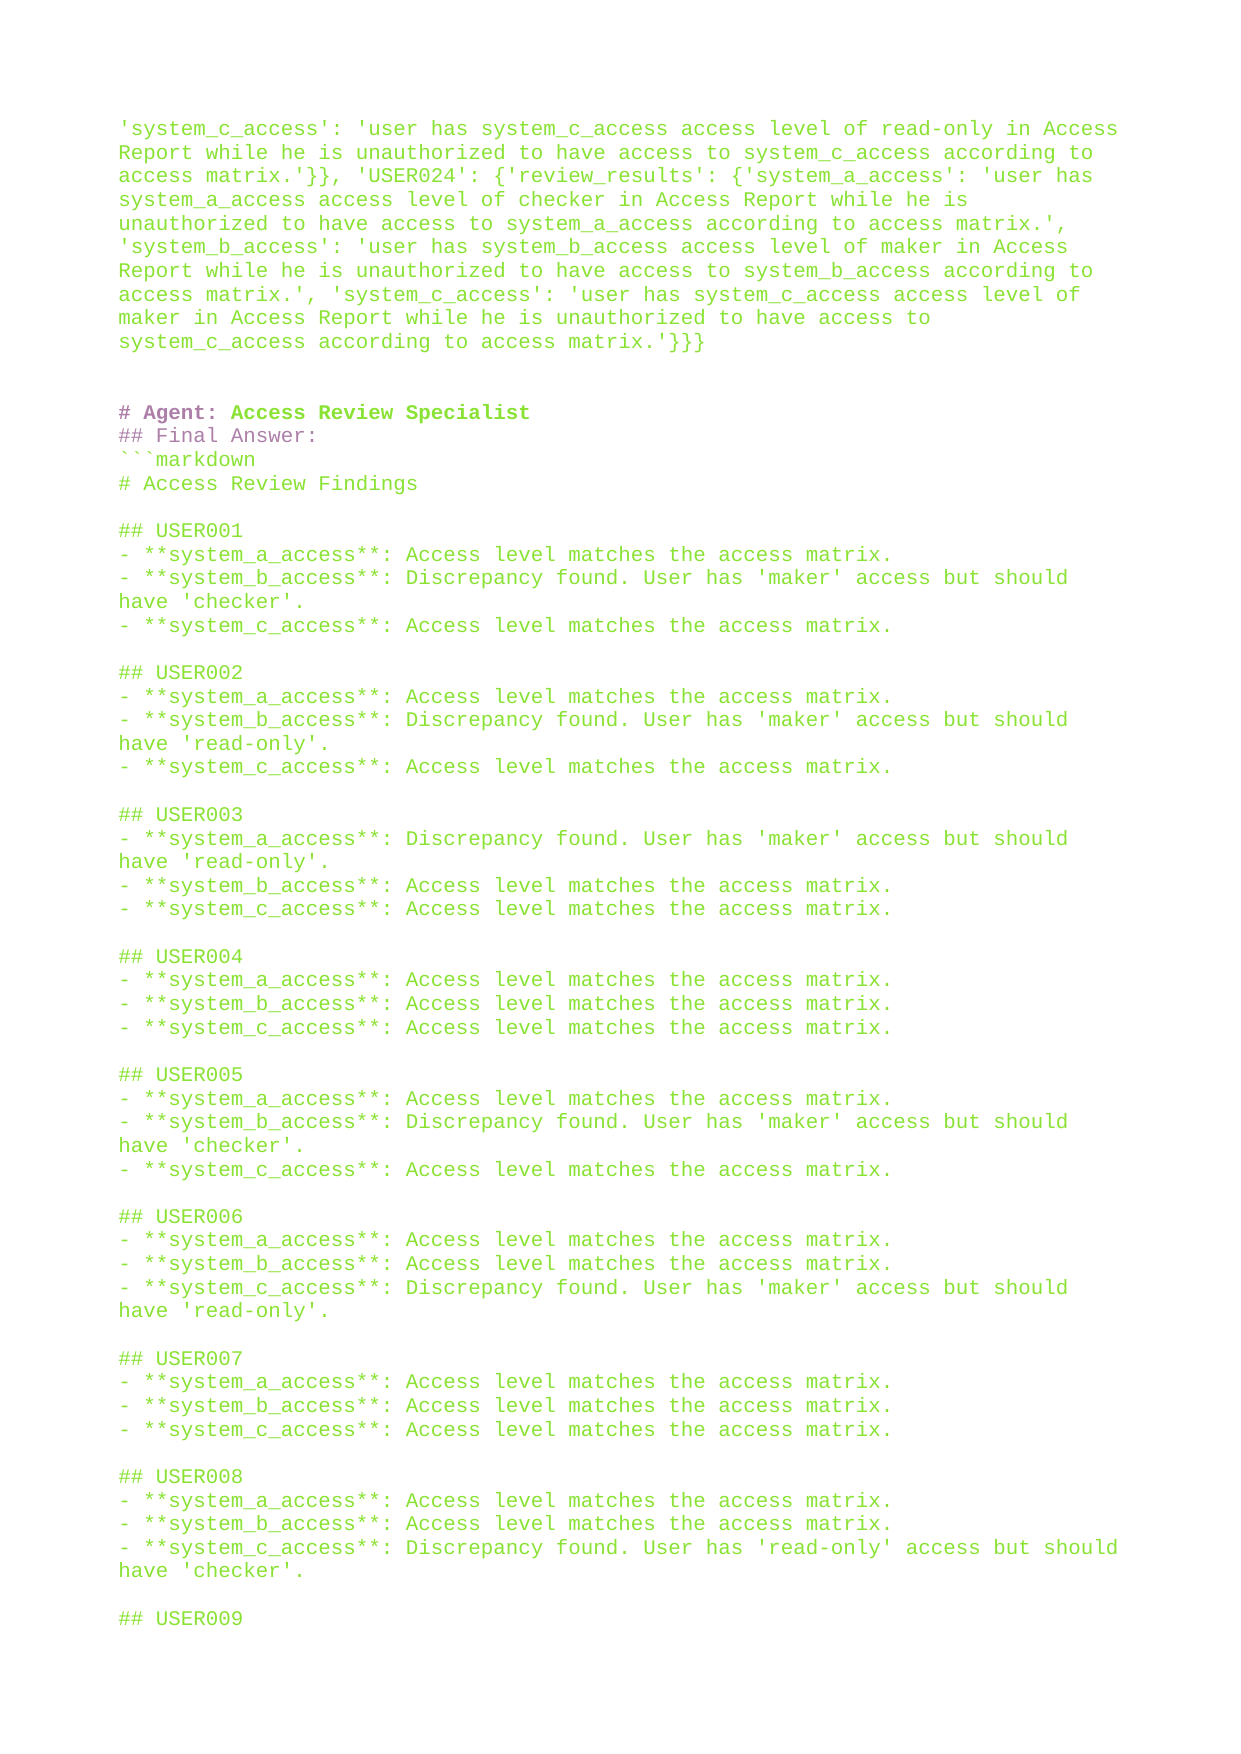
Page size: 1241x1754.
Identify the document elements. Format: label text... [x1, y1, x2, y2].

text # Agent: Access Review Specialist [118, 402, 1122, 426]
text 'system_c_access': 'user has system_c_access access level of read-only in Access Report while he is unauthorized to have access to system_c_access according to access matrix.'}}, 'USER024': {'review_results': {'system_a_access': 'user has system_a_access access level of checker in Access Report while he is unauthorized to have access to system_a_access according to access matrix.', 'system_b_access': 'user has system_b_access access level of maker in Access Report while he is unauthorized to have access to system_b_access according to access matrix.', 'system_c_access': 'user has system_c_access access level of maker in Access Report while he is unauthorized to have access to system_c_access according to access matrix.'}}} [118, 118, 1122, 354]
text - **system_a_access**: Discrepancy found. User has 'maker' access but should have 'read-only'. [118, 827, 1122, 875]
text ## USER004 [118, 946, 1122, 969]
text - **system_c_access**: Discrepancy found. User has 'maker' access but should have 'read-only'. [118, 1277, 1122, 1324]
text - **system_c_access**: Discrepancy found. User has 'read-only' access but should have 'checker'. [118, 1537, 1122, 1584]
text ## USER007 [118, 1348, 1122, 1371]
text - **system_c_access**: Access level matches the access matrix. [118, 1419, 1122, 1442]
text ## USER001 [118, 520, 1122, 544]
text - **system_a_access**: Access level matches the access matrix. [118, 1229, 1122, 1253]
text - **system_c_access**: Access level matches the access matrix. [118, 757, 1122, 780]
text ## Final Answer: [118, 426, 1122, 449]
text ## USER005 [118, 1064, 1122, 1088]
text - **system_b_access**: Access level matches the access matrix. [118, 1395, 1122, 1419]
text ## USER002 [118, 662, 1122, 686]
text - **system_c_access**: Access level matches the access matrix. [118, 898, 1122, 922]
text - **system_b_access**: Discrepancy found. User has 'maker' access but should have 'checker'. [118, 1111, 1122, 1158]
text - **system_a_access**: Access level matches the access matrix. [118, 1088, 1122, 1111]
text - **system_b_access**: Discrepancy found. User has 'maker' access but should have 'checker'. [118, 567, 1122, 615]
text ## USER003 [118, 804, 1122, 827]
text - **system_b_access**: Access level matches the access matrix. [118, 993, 1122, 1017]
text - **system_a_access**: Access level matches the access matrix. [118, 686, 1122, 709]
text - **system_a_access**: Access level matches the access matrix. [118, 1489, 1122, 1513]
text - **system_a_access**: Access level matches the access matrix. [118, 969, 1122, 993]
text ## USER008 [118, 1466, 1122, 1489]
text - **system_b_access**: Access level matches the access matrix. [118, 875, 1122, 898]
text ## USER006 [118, 1206, 1122, 1229]
text # Access Review Findings [118, 473, 1122, 496]
text - **system_c_access**: Access level matches the access matrix. [118, 1158, 1122, 1182]
text ```markdown [118, 449, 1122, 473]
text - **system_b_access**: Access level matches the access matrix. [118, 1253, 1122, 1277]
text - **system_b_access**: Discrepancy found. User has 'maker' access but should have 'read-only'. [118, 709, 1122, 757]
text - **system_b_access**: Access level matches the access matrix. [118, 1513, 1122, 1537]
text - **system_a_access**: Access level matches the access matrix. [118, 1371, 1122, 1395]
text - **system_c_access**: Access level matches the access matrix. [118, 1017, 1122, 1040]
text ## USER009 [118, 1608, 1122, 1631]
text - **system_c_access**: Access level matches the access matrix. [118, 615, 1122, 638]
text - **system_a_access**: Access level matches the access matrix. [118, 544, 1122, 567]
